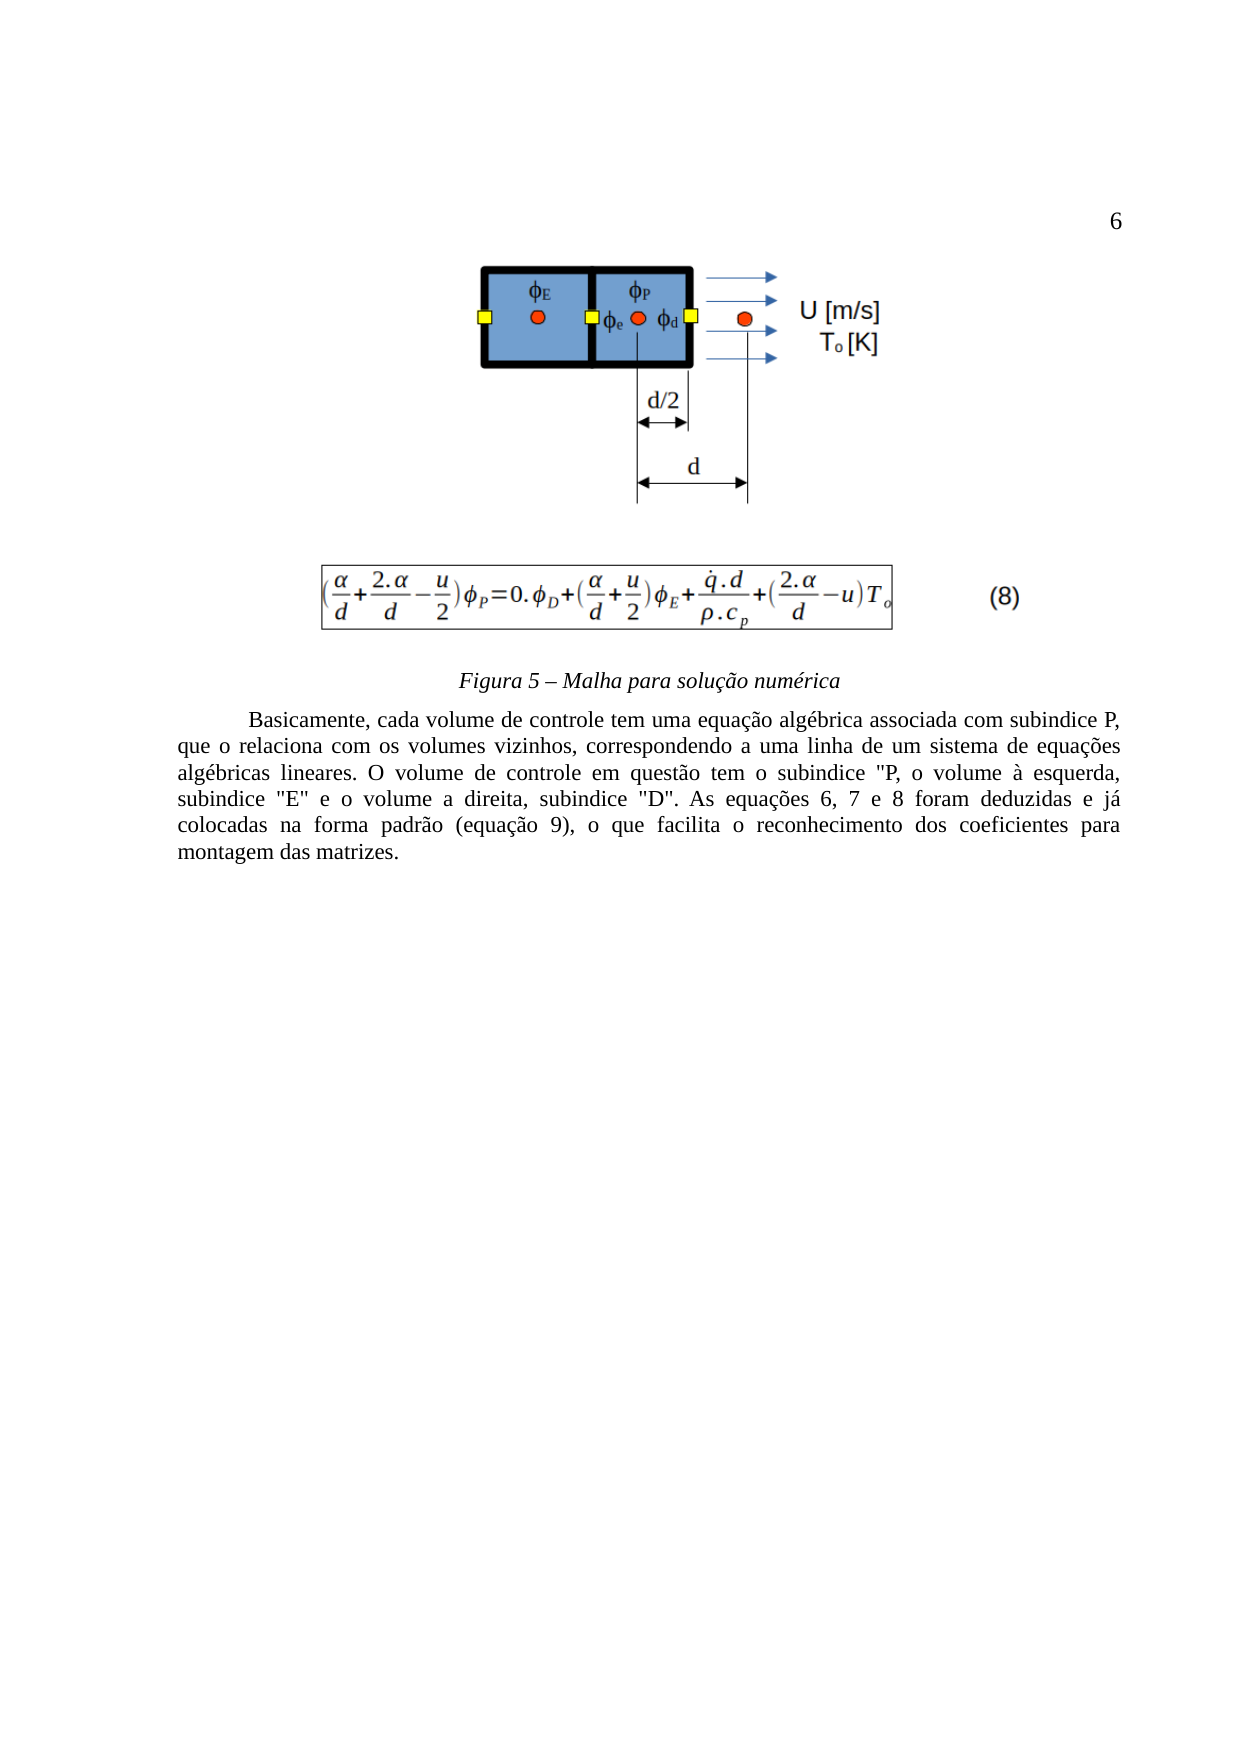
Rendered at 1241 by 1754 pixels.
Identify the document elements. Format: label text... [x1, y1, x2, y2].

picture [177, 235, 1123, 668]
text Basicamente, cada volume de controle tem uma equação algébrica associada com subindice P, que o relaciona com os volumes vizinhos, correspondendo a uma linha de um sistema de equações algébricas lineares. O volume de controle em questão tem o subindice "P, o volume à esquerda, subindice "E" e o volume a direita, subindice "D". As equações 6, 7 e 8 foram deduzidas e já colocadas na forma padrão (equação 9), o que facilita o reconhecimento dos coeficientes para montagem das matrizes. [177, 706, 1122, 864]
text Figura 5 – Malha para solução numérica [177, 668, 1122, 694]
